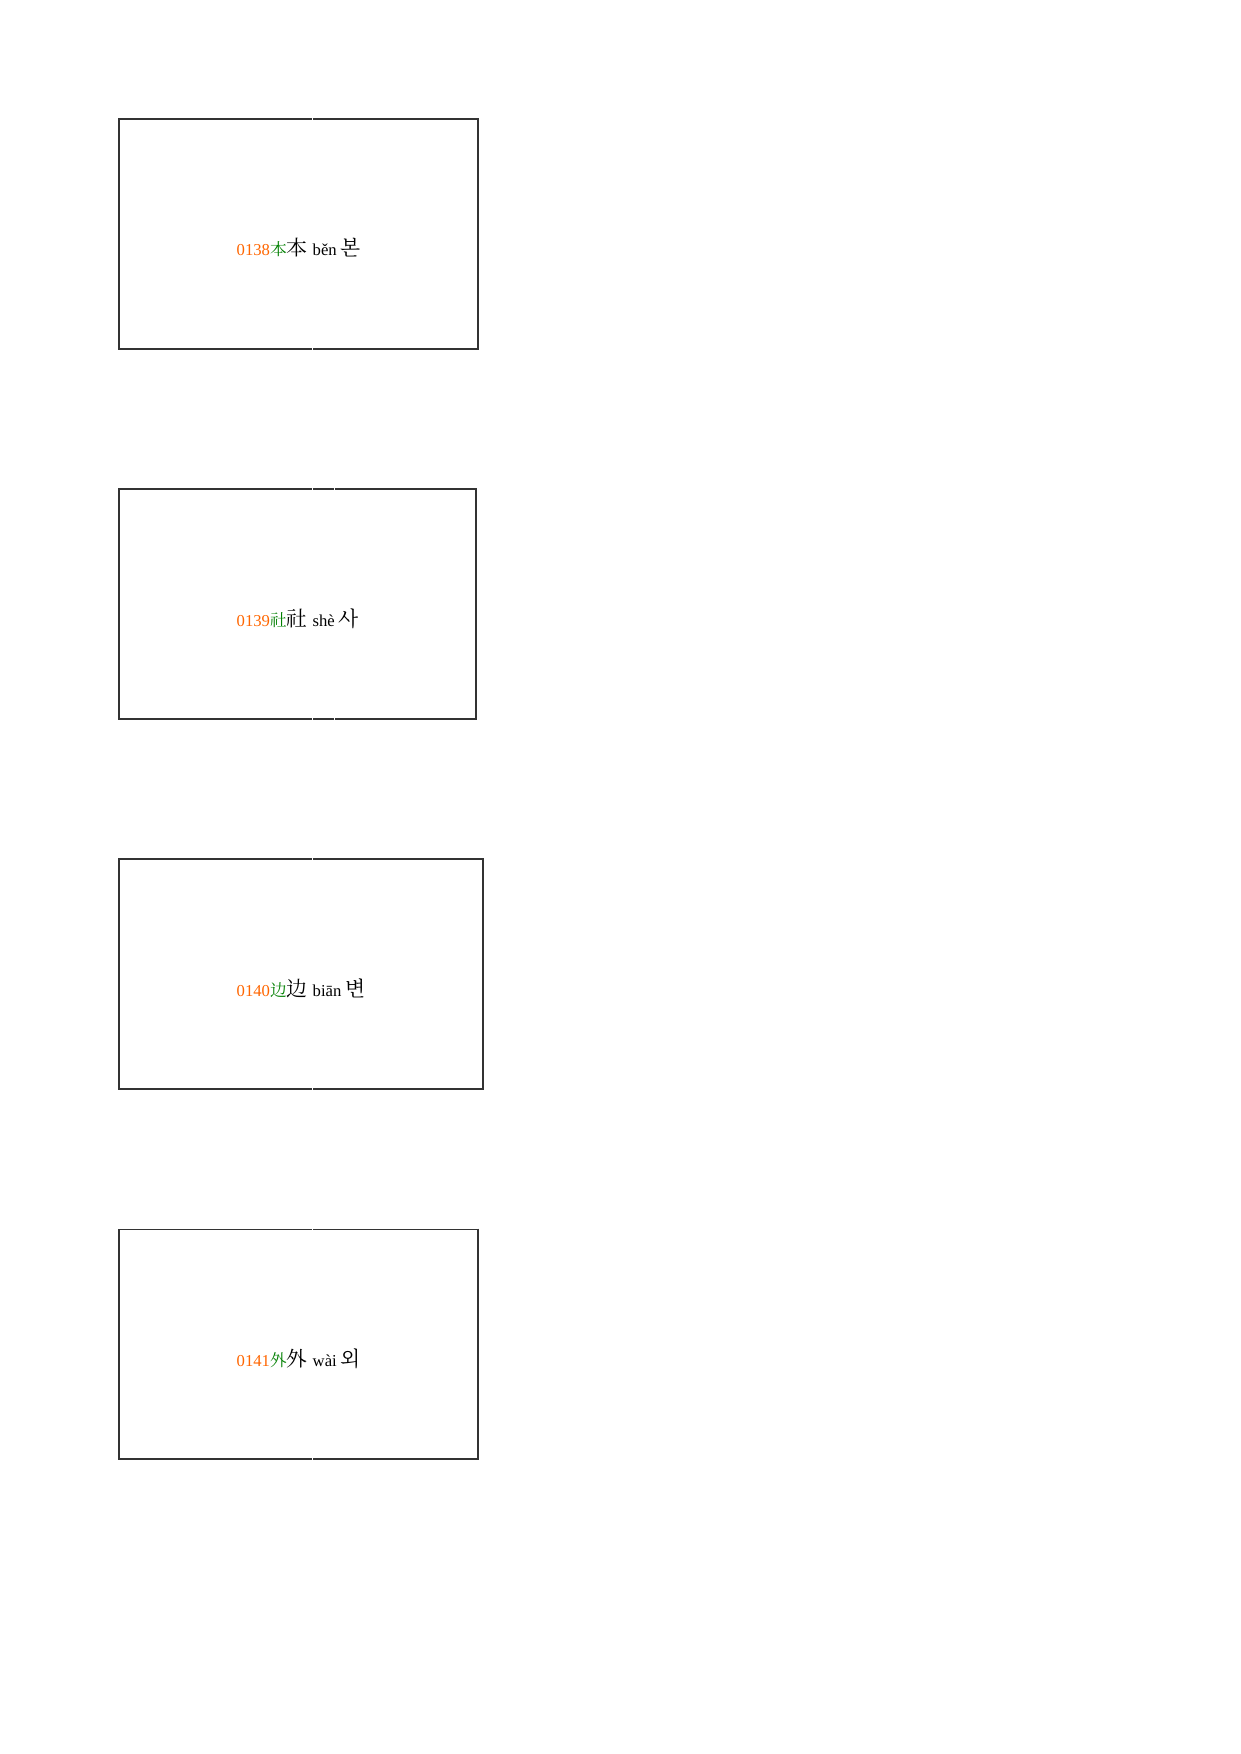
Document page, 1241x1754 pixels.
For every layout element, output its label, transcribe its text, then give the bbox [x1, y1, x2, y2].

text [479, 1228, 1122, 1460]
text 0139社社 shè 사 [120, 489, 475, 719]
text [484, 858, 1122, 1090]
text [479, 118, 1122, 349]
text 0140边边 biān 변 [120, 859, 482, 1089]
text 0138本本 běn 본 [120, 119, 477, 349]
text [477, 488, 1122, 719]
text 0141外外 wài 외 [120, 1230, 477, 1459]
